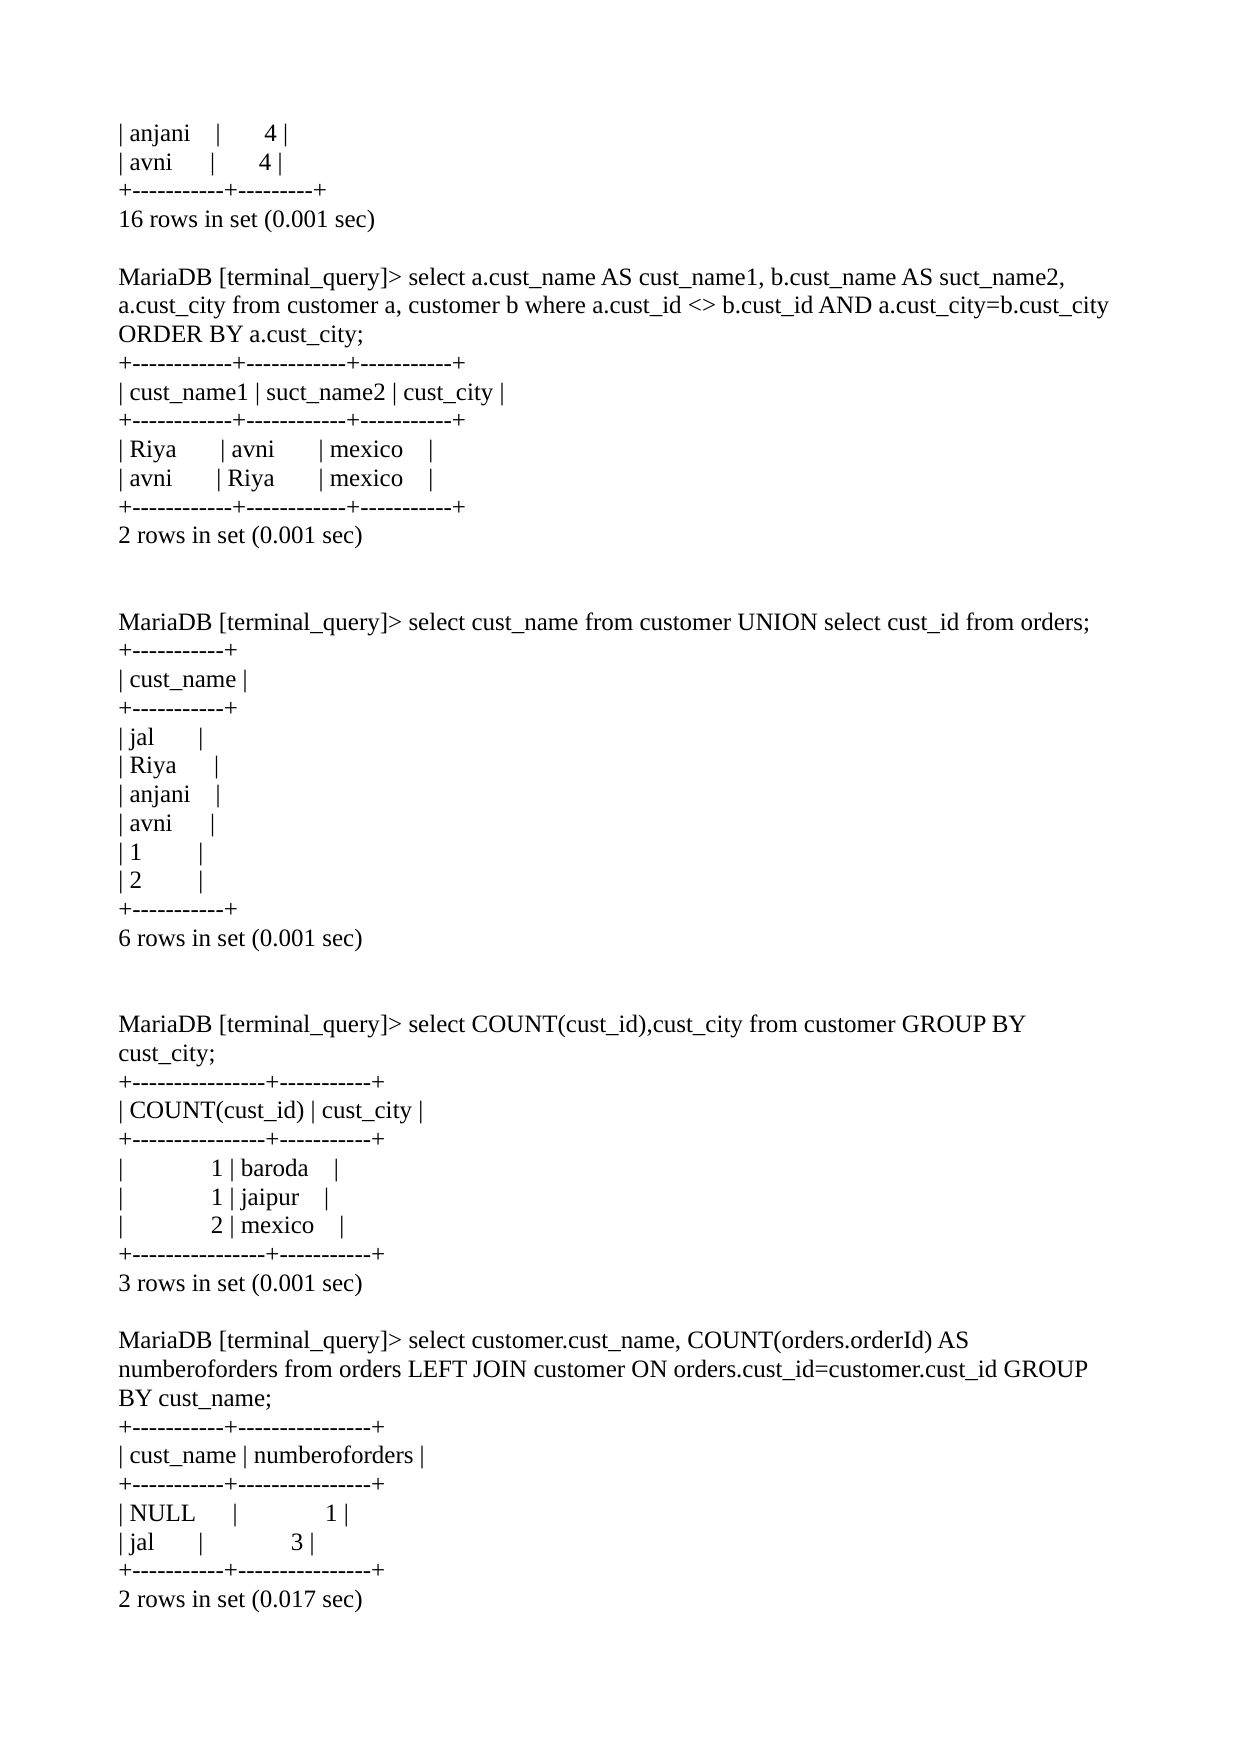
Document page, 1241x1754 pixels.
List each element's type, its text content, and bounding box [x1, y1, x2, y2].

text | avni | Riya | mexico | [118, 463, 1122, 492]
text 6 rows in set (0.001 sec) [118, 923, 1122, 952]
text +-----------+---------+ [118, 176, 1122, 204]
text MariaDB [terminal_query]> select a.cust_name AS cust_name1, b.cust_name AS suct_name2, a.cust_city from customer a, customer b where a.cust_id <> b.cust_id AND a.cust_city=b.cust_city ORDER BY a.cust_city; [118, 262, 1122, 348]
text | Riya | [118, 751, 1122, 779]
text | 2 | [118, 866, 1122, 894]
text | 1 | jaipur | [118, 1182, 1122, 1211]
text 2 rows in set (0.001 sec) [118, 521, 1122, 549]
text +-----------+----------------+ [118, 1556, 1122, 1584]
text | jal | [118, 722, 1122, 751]
text MariaDB [terminal_query]> select cust_name from customer UNION select cust_id from orders; [118, 607, 1122, 636]
text +-----------+ [118, 894, 1122, 923]
text | Riya | avni | mexico | [118, 434, 1122, 463]
text | cust_name | numberoforders | [118, 1441, 1122, 1469]
text +-----------+----------------+ [118, 1469, 1122, 1498]
text +------------+------------+-----------+ [118, 348, 1122, 377]
text | 1 | baroda | [118, 1153, 1122, 1182]
text MariaDB [terminal_query]> select COUNT(cust_id),cust_city from customer GROUP BY cust_city; [118, 1009, 1122, 1067]
text | avni | 4 | [118, 147, 1122, 176]
text | cust_name | [118, 664, 1122, 693]
text +----------------+-----------+ [118, 1124, 1122, 1153]
text | anjani | 4 | [118, 118, 1122, 147]
text +-----------+----------------+ [118, 1412, 1122, 1441]
text +----------------+-----------+ [118, 1239, 1122, 1268]
text +-----------+ [118, 693, 1122, 722]
text +------------+------------+-----------+ [118, 406, 1122, 434]
text +----------------+-----------+ [118, 1067, 1122, 1096]
text | COUNT(cust_id) | cust_city | [118, 1096, 1122, 1124]
text | cust_name1 | suct_name2 | cust_city | [118, 377, 1122, 406]
text MariaDB [terminal_query]> select customer.cust_name, COUNT(orders.orderId) AS numberoforders from orders LEFT JOIN customer ON orders.cust_id=customer.cust_id GROUP BY cust_name; [118, 1326, 1122, 1412]
text 16 rows in set (0.001 sec) [118, 204, 1122, 233]
text | NULL | 1 | [118, 1498, 1122, 1527]
text | avni | [118, 808, 1122, 837]
text +------------+------------+-----------+ [118, 492, 1122, 521]
text +-----------+ [118, 636, 1122, 664]
text | jal | 3 | [118, 1527, 1122, 1556]
text | 2 | mexico | [118, 1211, 1122, 1239]
text | anjani | [118, 779, 1122, 808]
text 2 rows in set (0.017 sec) [118, 1584, 1122, 1613]
text 3 rows in set (0.001 sec) [118, 1268, 1122, 1297]
text | 1 | [118, 837, 1122, 866]
